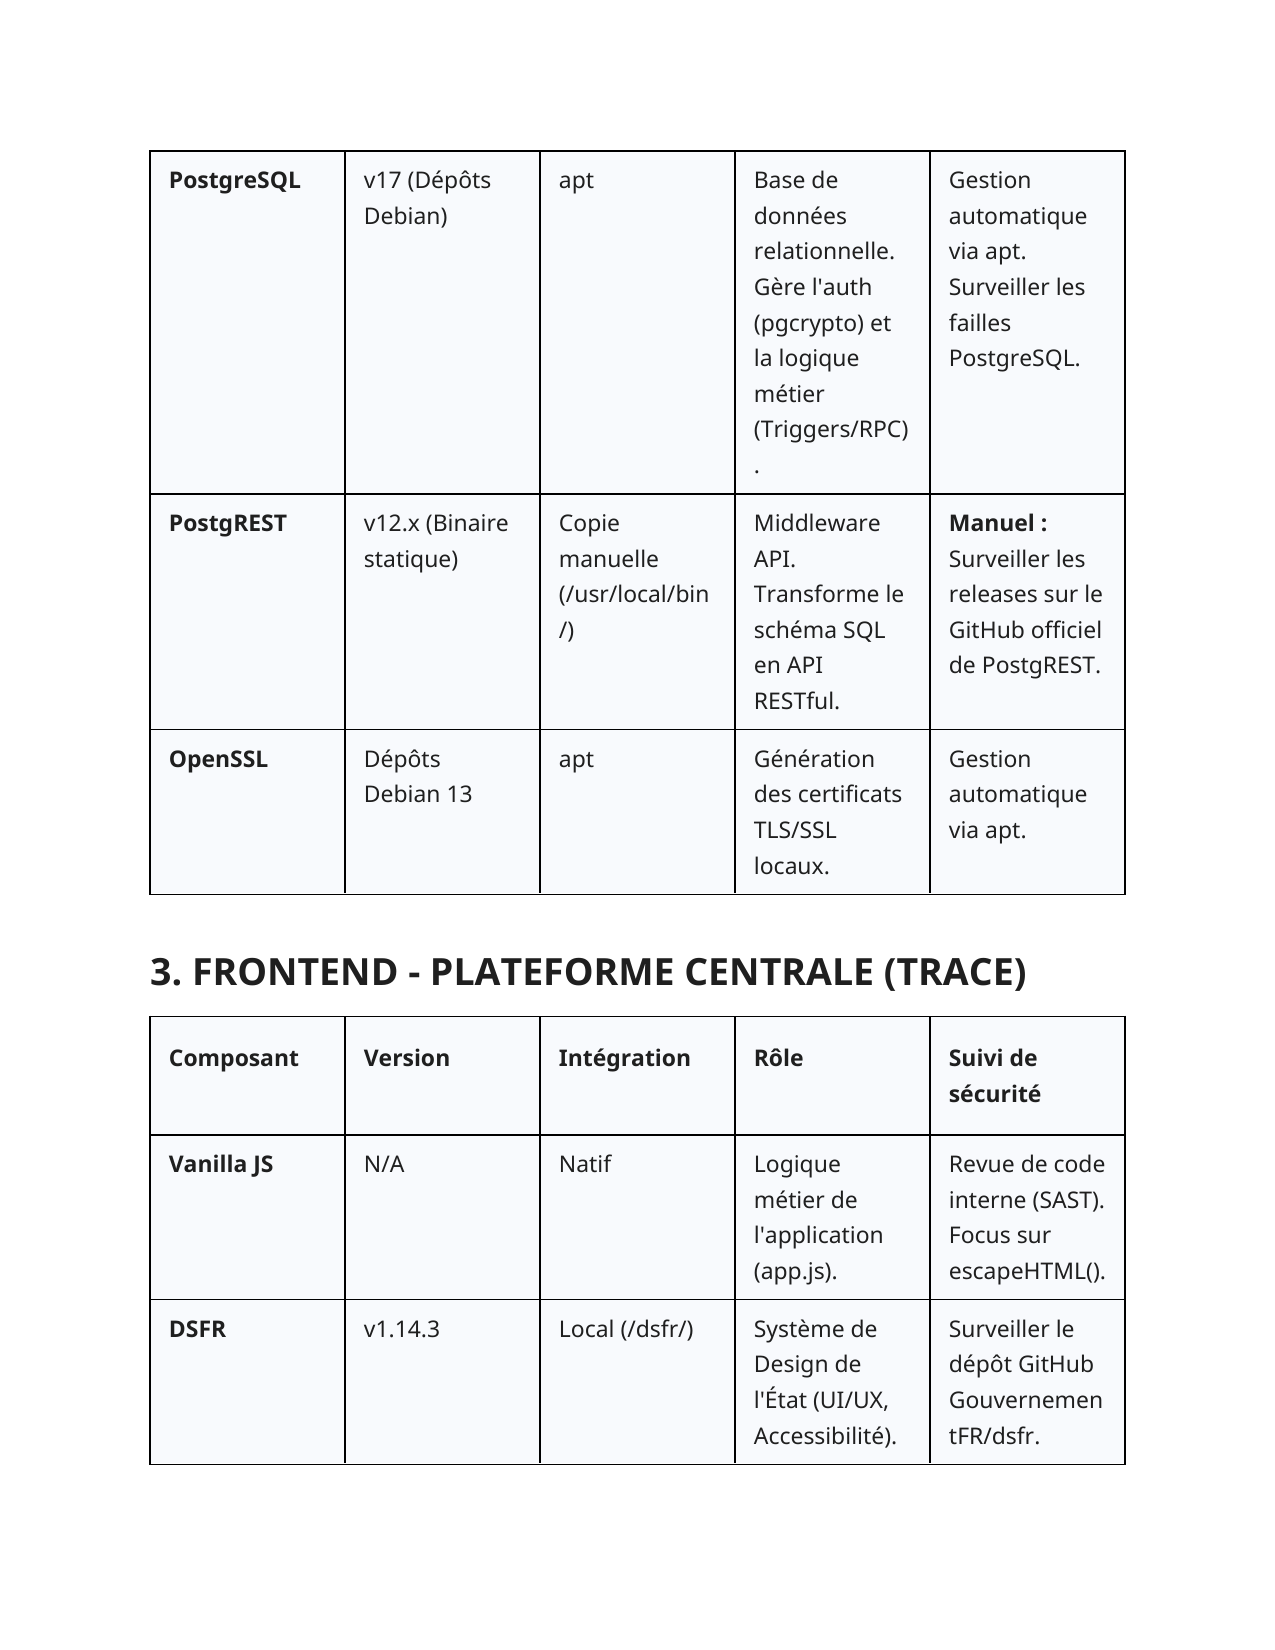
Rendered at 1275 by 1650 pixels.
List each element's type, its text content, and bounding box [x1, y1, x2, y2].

table_header Version [346, 1017, 539, 1134]
table_header Composant [151, 1017, 344, 1134]
table_cell Surveiller le dépôt GitHub GouvernementFR/dsfr. [931, 1300, 1124, 1463]
table_cell Local (/dsfr/) [541, 1300, 734, 1463]
table_cell Vanilla JS [151, 1136, 344, 1299]
table_cell v17 (Dépôts Debian) [346, 152, 539, 493]
table_cell Système de Design de l'État (UI/UX, Accessibilité). [736, 1300, 929, 1463]
table_cell Copie manuelle (/usr/local/bin/) [541, 495, 734, 729]
table_cell Dépôts Debian 13 [346, 730, 539, 893]
table_cell OpenSSL [151, 730, 344, 893]
table_header Rôle [736, 1017, 929, 1134]
table_cell Logique métier de l'application (app.js). [736, 1136, 929, 1299]
table_cell Natif [541, 1136, 734, 1299]
table_cell Génération des certificats TLS/SSL locaux. [736, 730, 929, 893]
table_cell v12.x (Binaire statique) [346, 495, 539, 729]
table_header Suivi de sécurité [931, 1017, 1124, 1134]
table_cell N/A [346, 1136, 539, 1299]
table_cell apt [541, 730, 734, 893]
table_cell v1.14.3 [346, 1300, 539, 1463]
table_cell DSFR [151, 1300, 344, 1463]
table_cell PostgREST [151, 495, 344, 729]
table_cell Manuel : Surveiller les releases sur le GitHub officiel de PostgREST. [931, 495, 1124, 729]
table_cell apt [541, 152, 734, 493]
table_cell PostgreSQL [151, 152, 344, 493]
table_cell Gestion automatique via apt. Surveiller les failles PostgreSQL. [931, 152, 1124, 493]
table_cell Revue de code interne (SAST). Focus sur escapeHTML(). [931, 1136, 1124, 1299]
table_header Intégration [541, 1017, 734, 1134]
subtitle 3. FRONTEND - PLATEFORME CENTRALE (TRACE) [150, 945, 1125, 996]
table_cell Middleware API. Transforme le schéma SQL en API RESTful. [736, 495, 929, 729]
table_cell Base de données relationnelle. Gère l'auth (pgcrypto) et la logique métier (Triggers/RPC). [736, 152, 929, 493]
table_cell Gestion automatique via apt. [931, 730, 1124, 893]
